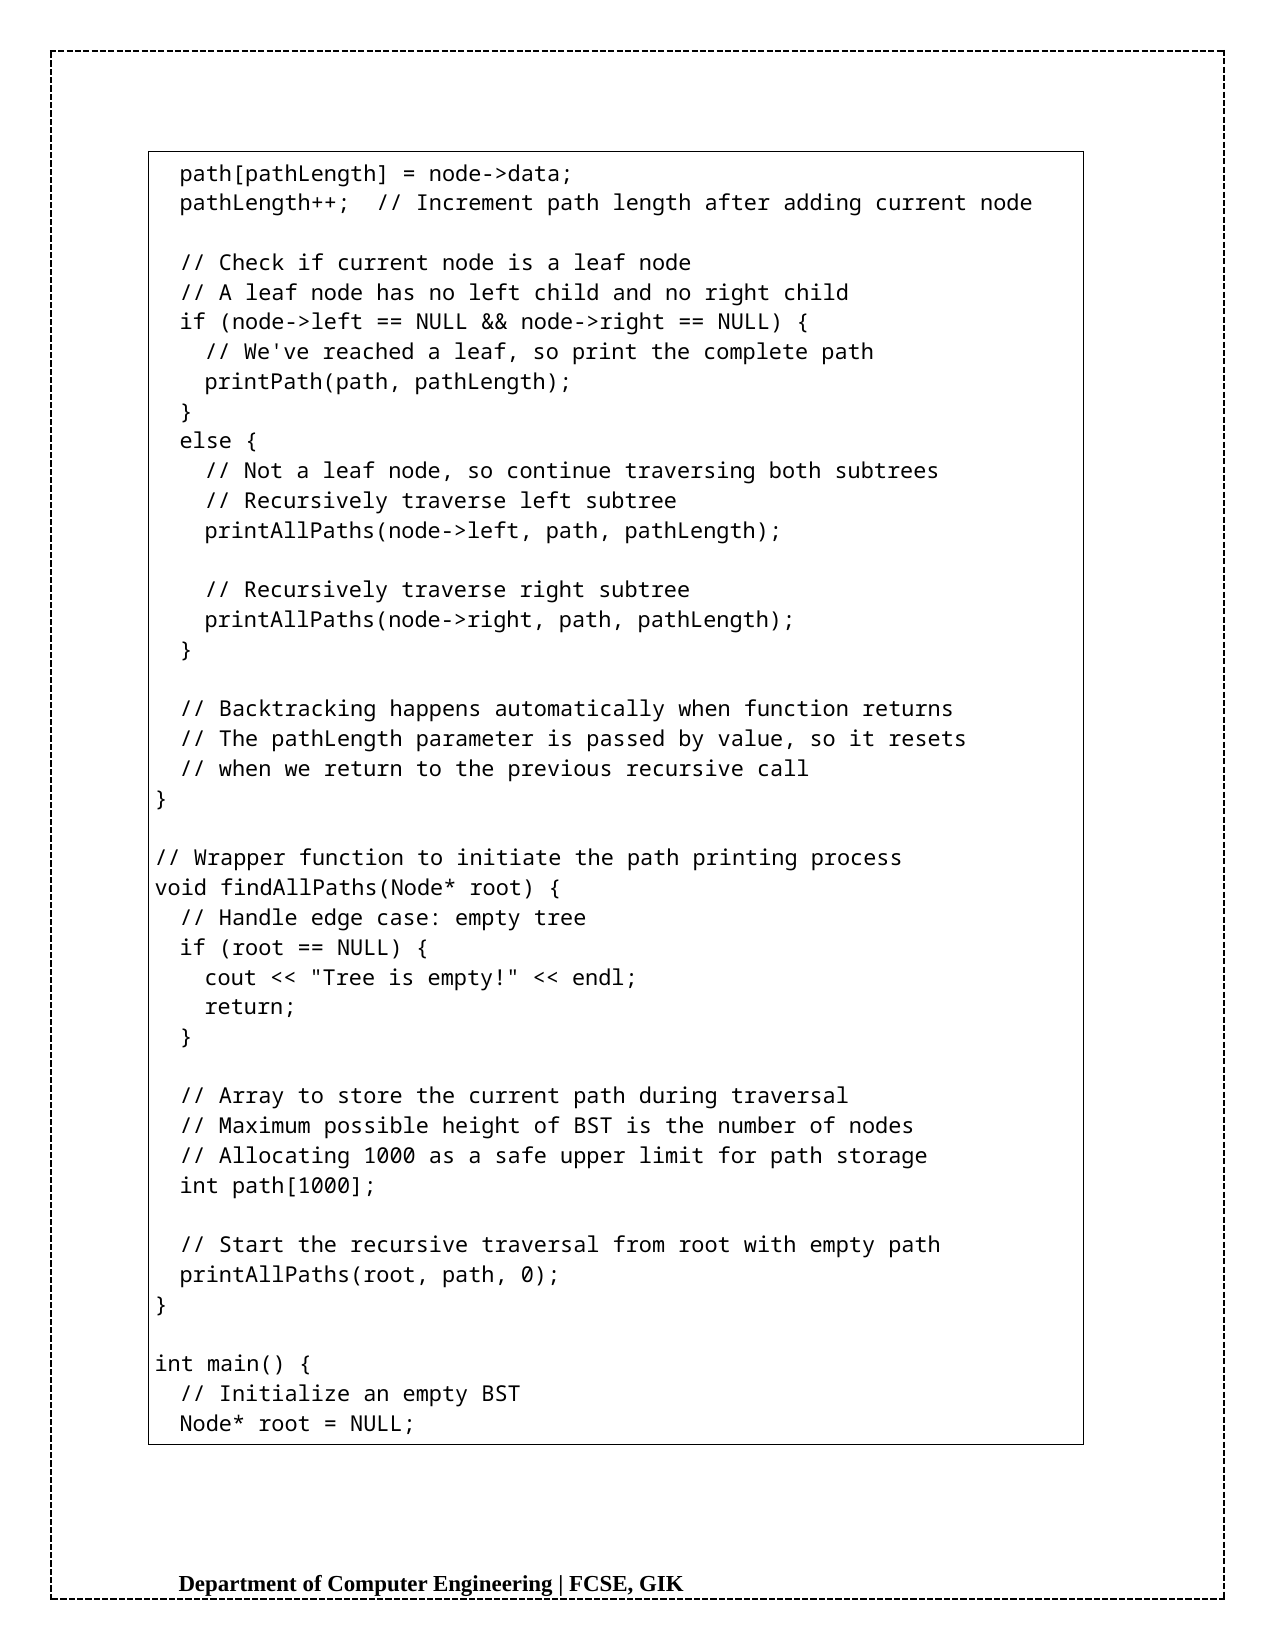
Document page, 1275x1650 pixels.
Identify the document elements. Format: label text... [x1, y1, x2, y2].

table_header path[pathLength] = node->data; pathLength++; // Increment path length after adding current node // Check if current node is a leaf node // A leaf node has no left child and no right child if (node->left == NULL && node->right == NULL) { // We've reached a leaf, so print the complete path printPath(path, pathLength); } else { // Not a leaf node, so continue traversing both subtrees // Recursively traverse left subtree printAllPaths(node->left, path, pathLength); // Recursively traverse right subtree printAllPaths(node->right, path, pathLength); } // Backtracking happens automatically when function returns // The pathLength parameter is passed by value, so it resets // when we return to the previous recursive call } // Wrapper function to initiate the path printing process void findAllPaths(Node* root) { // Handle edge case: empty tree if (root == NULL) { cout << "Tree is empty!" << endl; return; } // Array to store the current path during traversal // Maximum possible height of BST is the number of nodes // Allocating 1000 as a safe upper limit for path storage int path[1000]; // Start the recursive traversal from root with empty path printAllPaths(root, path, 0); } int main() { // Initialize an empty BST Node* root = NULL; [149, 152, 1083, 1443]
